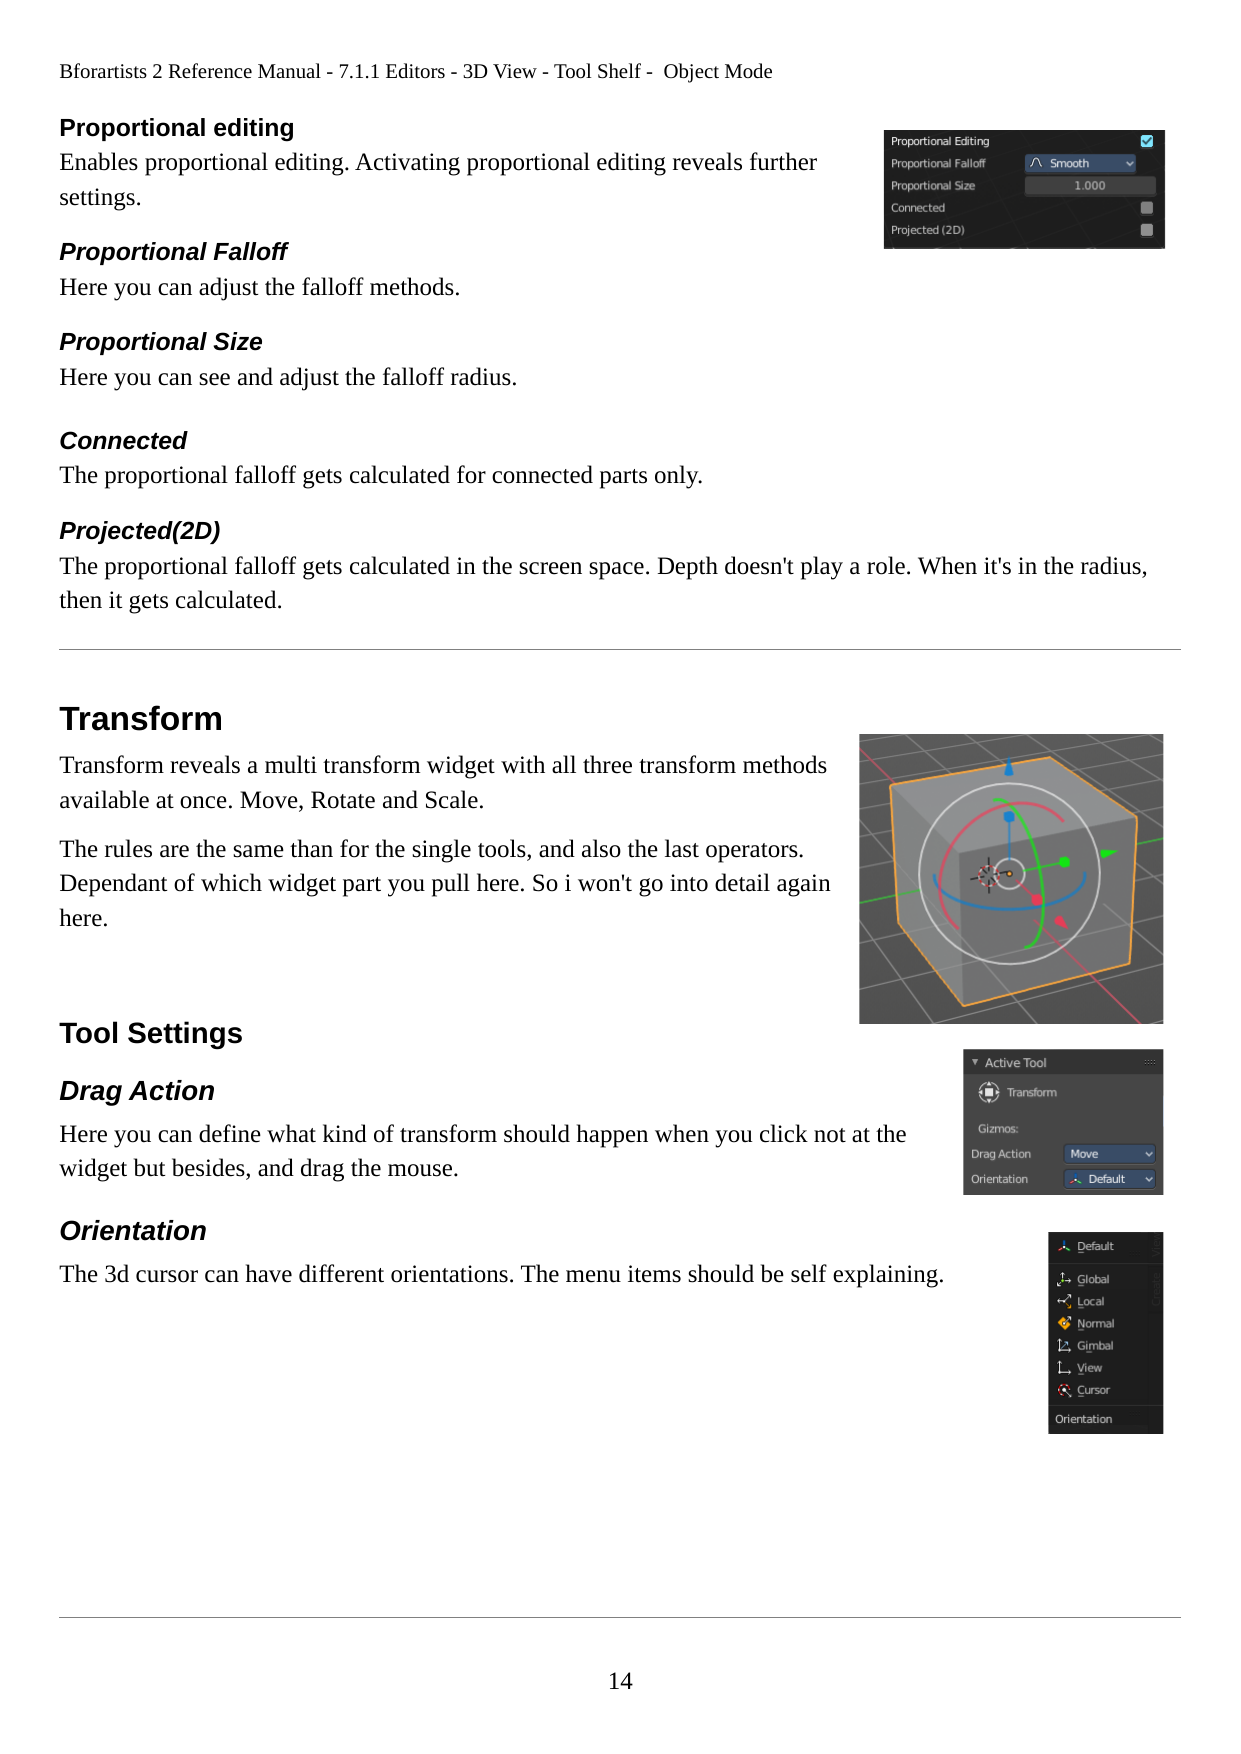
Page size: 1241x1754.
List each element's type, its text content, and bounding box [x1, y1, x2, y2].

subtitle Proportional Size [59, 327, 1181, 356]
subtitle Proportional Falloff [59, 237, 1181, 266]
text The proportional falloff gets calculated in the screen space. Depth doesn't play a role. When it's in the radius, then it gets calculated. [59, 551, 1181, 614]
picture [963, 1049, 1164, 1195]
text The rules are the same than for the single tools, and also the last operators. Dependant of which widget part you pull here. So i won't go into detail again here. [59, 834, 859, 932]
subtitle Projected(2D) [59, 516, 1181, 544]
subtitle [1164, 1074, 1181, 1106]
subtitle Connected [59, 426, 1181, 454]
text Here you can define what kind of transform should happen when you click not at the widget but besides, and drag the mouse. [59, 1119, 963, 1182]
subtitle Proportional editing [59, 113, 1181, 141]
subtitle Drag Action [59, 1074, 963, 1106]
text The 3d cursor can have different orientations. The menu items should be self explaining. [59, 1259, 1048, 1288]
picture [1048, 1232, 1164, 1434]
subtitle Tool Settings [59, 1016, 1181, 1049]
text Enables proportional editing. Activating proportional editing reveals further settings. [59, 147, 883, 211]
text Here you can see and adjust the falloff radius. [59, 362, 1181, 391]
text The proportional falloff gets calculated for connected parts only. [59, 461, 1181, 489]
text Transform reveals a multi transform widget with all three transform methods available at once. Move, Rotate and Scale. [59, 750, 859, 814]
picture [883, 130, 1166, 249]
picture [859, 734, 1164, 1024]
text Here you can adjust the falloff methods. [59, 272, 1181, 301]
subtitle Orientation [59, 1215, 1181, 1247]
subtitle Transform [59, 699, 1181, 738]
